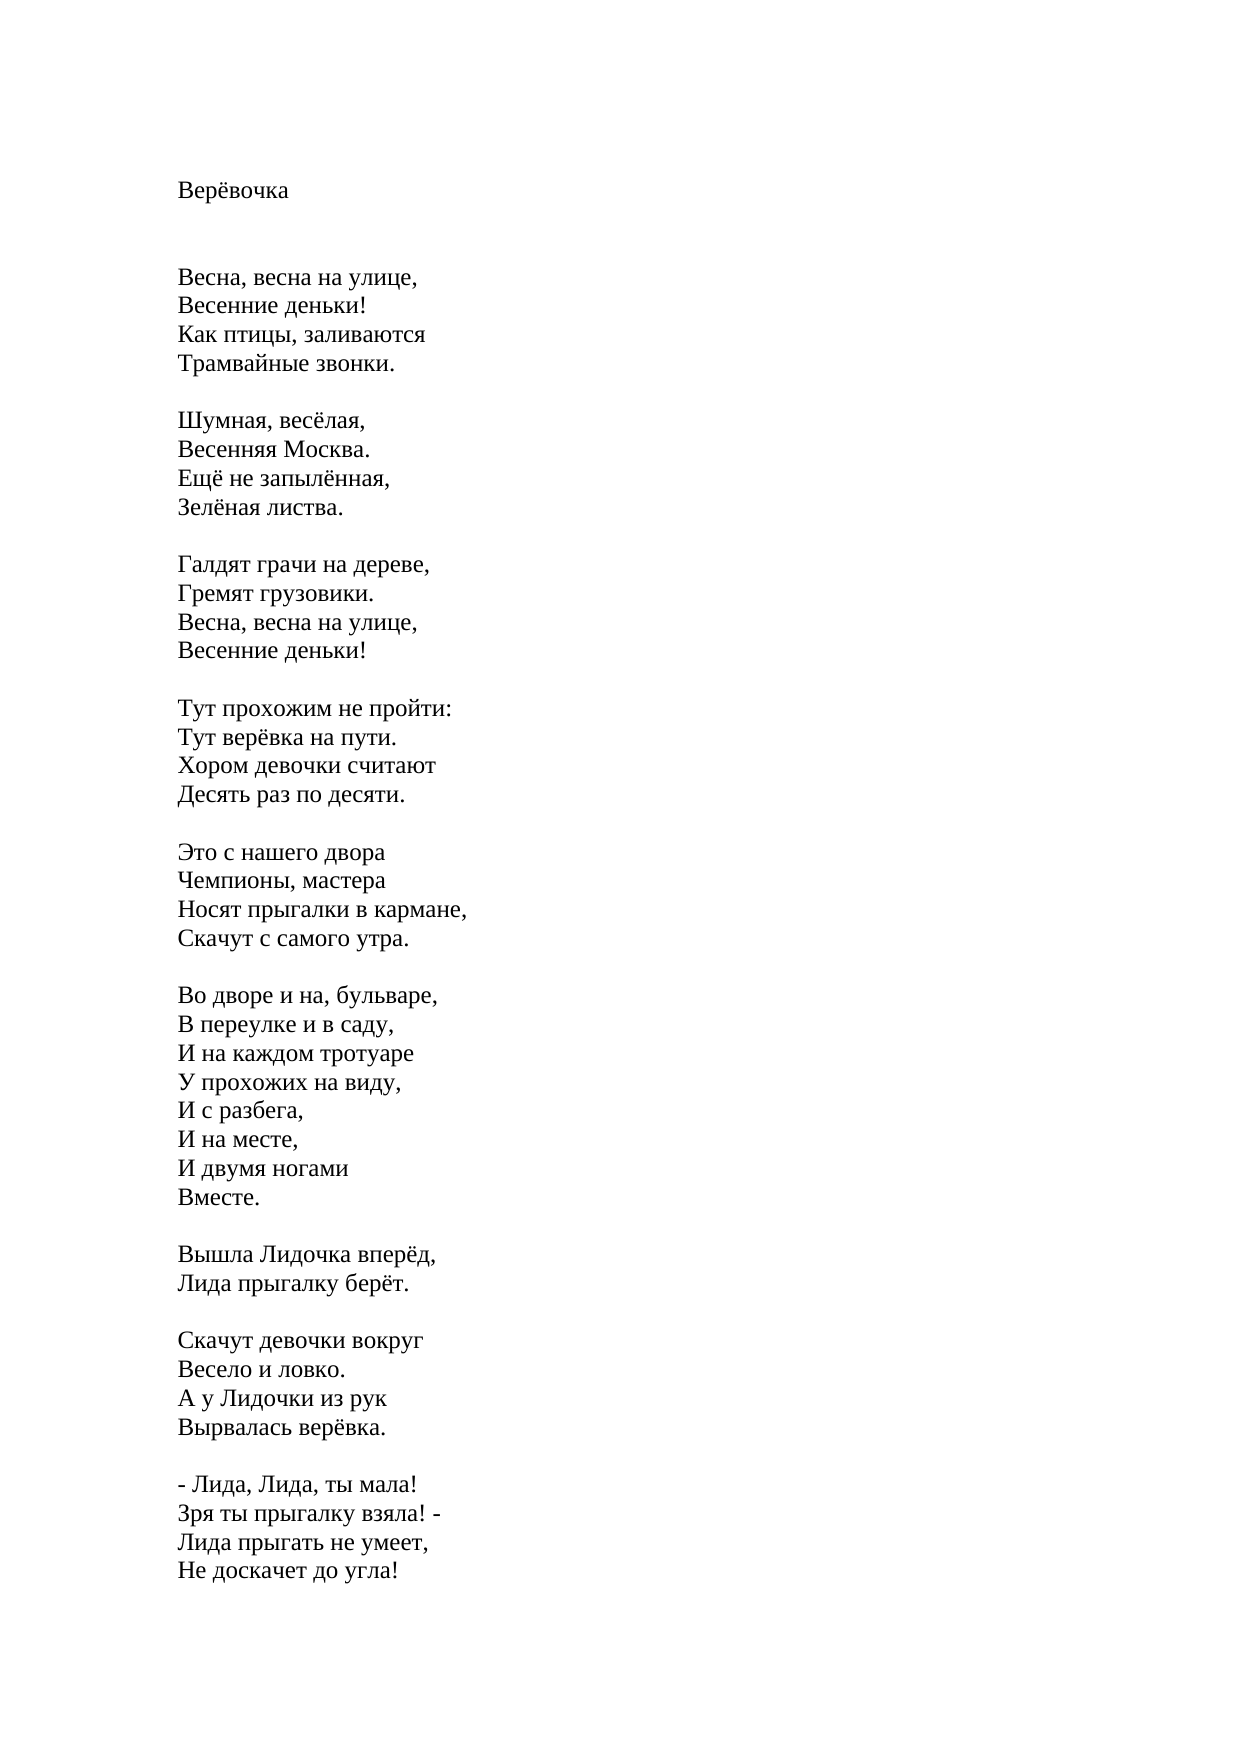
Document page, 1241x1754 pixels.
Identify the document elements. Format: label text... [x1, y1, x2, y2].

text Верёвочка Весна, весна на улице, Весенние деньки! Как птицы, заливаются Трамвайные звонки. Шумная, весёлая, Весенняя Москва. Ещё не запылённая, Зелёная листва. Галдят грачи на дереве, Гремят грузовики. Весна, весна на улице, Весенние деньки! Тут прохожим не пройти: Тут верёвка на пути. Хором девочки считают Десять раз по десяти. Это с нашего двора Чемпионы, мастера Носят прыгалки в кармане, Скачут с самого утра. Во дворе и на, бульваре, В переулке и в саду, И на каждом тротуаре У прохожих на виду, И с разбега, И на месте, И двумя ногами Вместе. Вышла Лидочка вперёд, Лида прыгалку берёт. Скачут девочки вокруг Весело и ловко. А у Лидочки из рук Вырвалась верёвка. - Лида, Лида, ты мала! Зря ты прыгалку взяла! - Лида прыгать не умеет, Не доскачет до угла! [177, 118, 1152, 1613]
